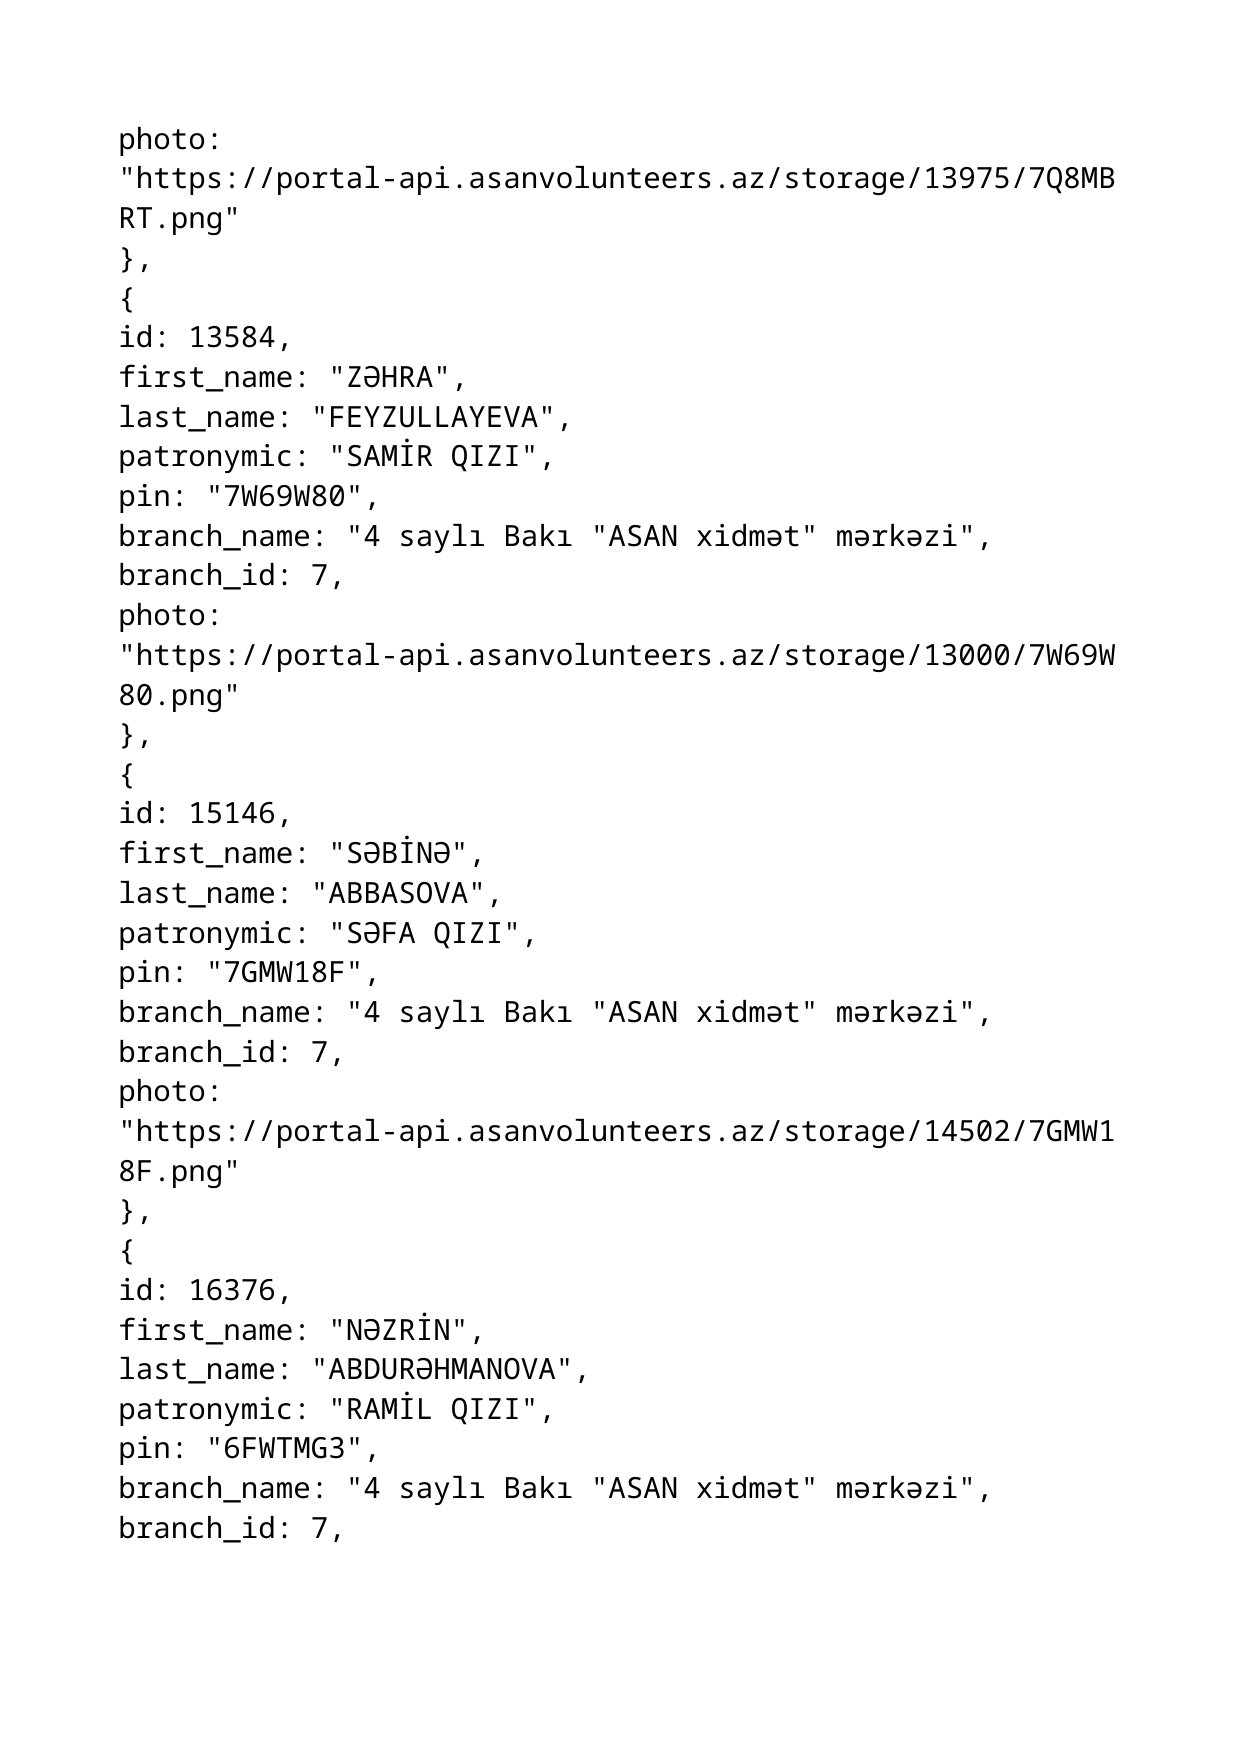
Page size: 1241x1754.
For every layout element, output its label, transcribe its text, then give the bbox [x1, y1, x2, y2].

text patronymic: "SAMİR QIZI", [118, 436, 1122, 475]
text photo: "https://portal-api.asanvolunteers.az/storage/14502/7GMW18F.png" [118, 1071, 1122, 1190]
text pin: "7GMW18F", [118, 952, 1122, 991]
text branch_id: 7, [118, 1031, 1122, 1071]
text { [118, 1229, 1122, 1269]
text id: 16376, [118, 1269, 1122, 1309]
text last_name: "ABBASOVA", [118, 872, 1122, 912]
text branch_name: "4 saylı Bakı "ASAN xidmət" mərkəzi", [118, 991, 1122, 1031]
text photo: "https://portal-api.asanvolunteers.az/storage/13975/7Q8MBRT.png" [118, 118, 1122, 237]
text pin: "7W69W80", [118, 475, 1122, 515]
text first_name: "ZƏHRA", [118, 356, 1122, 396]
text { [118, 753, 1122, 793]
text id: 15146, [118, 793, 1122, 832]
text first_name: "NƏZRİN", [118, 1309, 1122, 1348]
text branch_id: 7, [118, 555, 1122, 594]
text id: 13584, [118, 317, 1122, 356]
text pin: "6FWTMG3", [118, 1428, 1122, 1467]
text photo: "https://portal-api.asanvolunteers.az/storage/13000/7W69W80.png" [118, 594, 1122, 713]
text { [118, 277, 1122, 317]
text patronymic: "RAMİL QIZI", [118, 1388, 1122, 1428]
text first_name: "SƏBİNƏ", [118, 832, 1122, 872]
text patronymic: "SƏFA QIZI", [118, 912, 1122, 952]
text last_name: "FEYZULLAYEVA", [118, 396, 1122, 436]
text }, [118, 713, 1122, 753]
text }, [118, 237, 1122, 277]
text }, [118, 1190, 1122, 1229]
text branch_name: "4 saylı Bakı "ASAN xidmət" mərkəzi", [118, 1467, 1122, 1507]
text last_name: "ABDURƏHMANOVA", [118, 1348, 1122, 1388]
text branch_id: 7, [118, 1507, 1122, 1547]
text branch_name: "4 saylı Bakı "ASAN xidmət" mərkəzi", [118, 515, 1122, 555]
